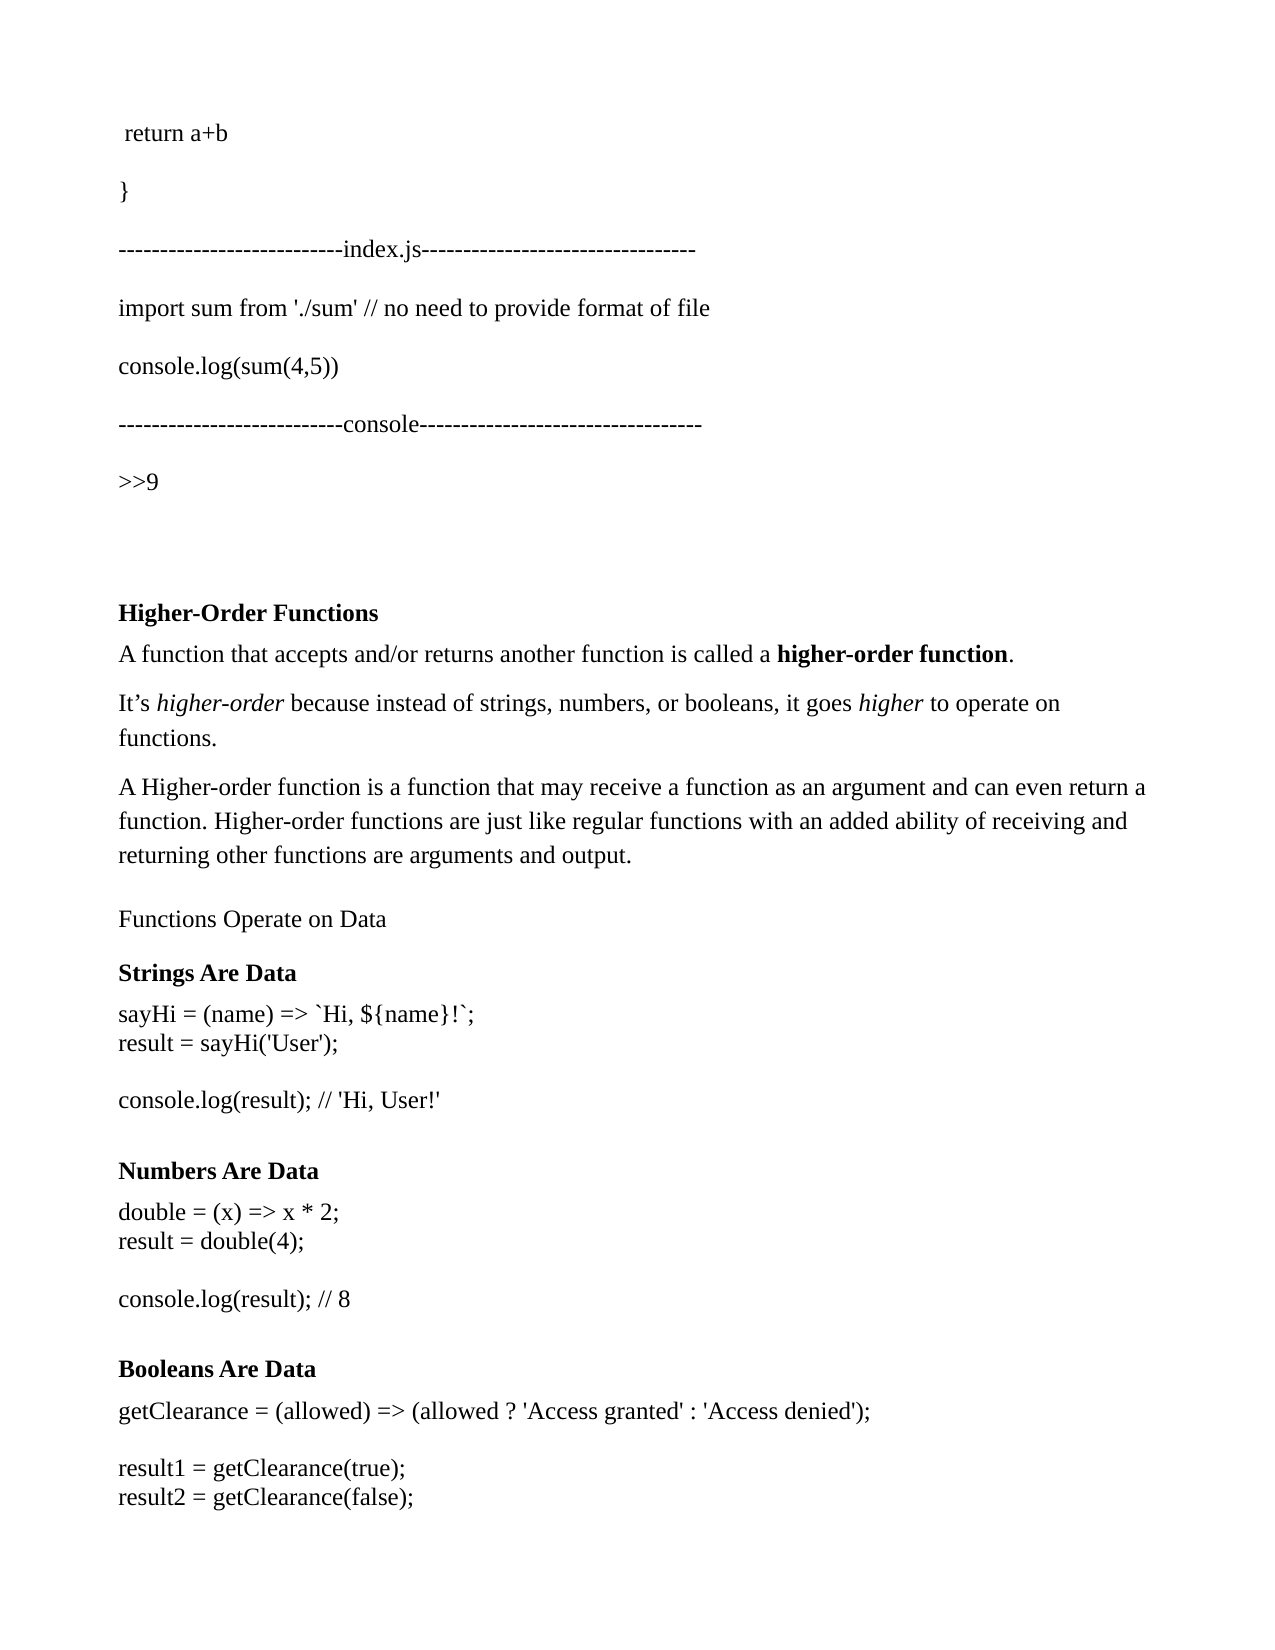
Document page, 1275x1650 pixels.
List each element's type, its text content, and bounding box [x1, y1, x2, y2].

text console.log(result); // 8 [118, 1284, 1157, 1312]
text ---------------------------console---------------------------------- [118, 409, 1157, 438]
subtitle Numbers Are Data [118, 1156, 1157, 1185]
text import sum from './sum' // no need to provide format of file [118, 293, 1157, 322]
subtitle Strings Are Data [118, 958, 1157, 987]
text result1 = getClearance(true); [118, 1453, 1157, 1482]
text console.log(result); // 'Hi, User!' [118, 1086, 1157, 1114]
text A function that accepts and/or returns another function is called a higher-order function. [118, 639, 1157, 668]
text result = sayHi('User'); [118, 1028, 1157, 1057]
text result2 = getClearance(false); [118, 1482, 1157, 1511]
text It’s higher-order because instead of strings, numbers, or booleans, it goes higher to operate on functions. [118, 688, 1157, 751]
subtitle Booleans Are Data [118, 1354, 1157, 1383]
text result = double(4); [118, 1226, 1157, 1255]
text A Higher-order function is a function that may receive a function as an argument and can even return a function. Higher-order functions are just like regular functions with an added ability of receiving and returning other functions are arguments and output. [118, 772, 1157, 869]
text double = (x) => x * 2; [118, 1197, 1157, 1226]
subtitle Functions Operate on Data [118, 904, 1157, 933]
text console.log(sum(4,5)) [118, 351, 1157, 380]
text getClearance = (allowed) => (allowed ? 'Access granted' : 'Access denied'); [118, 1396, 1157, 1424]
text >>9 [118, 467, 1157, 496]
text } [118, 176, 1157, 205]
subtitle Higher-Order Functions [118, 598, 1157, 627]
text return a+b [118, 118, 1157, 147]
text ---------------------------index.js--------------------------------- [118, 234, 1157, 263]
text sayHi = (name) => `Hi, ${name}!`; [118, 999, 1157, 1028]
